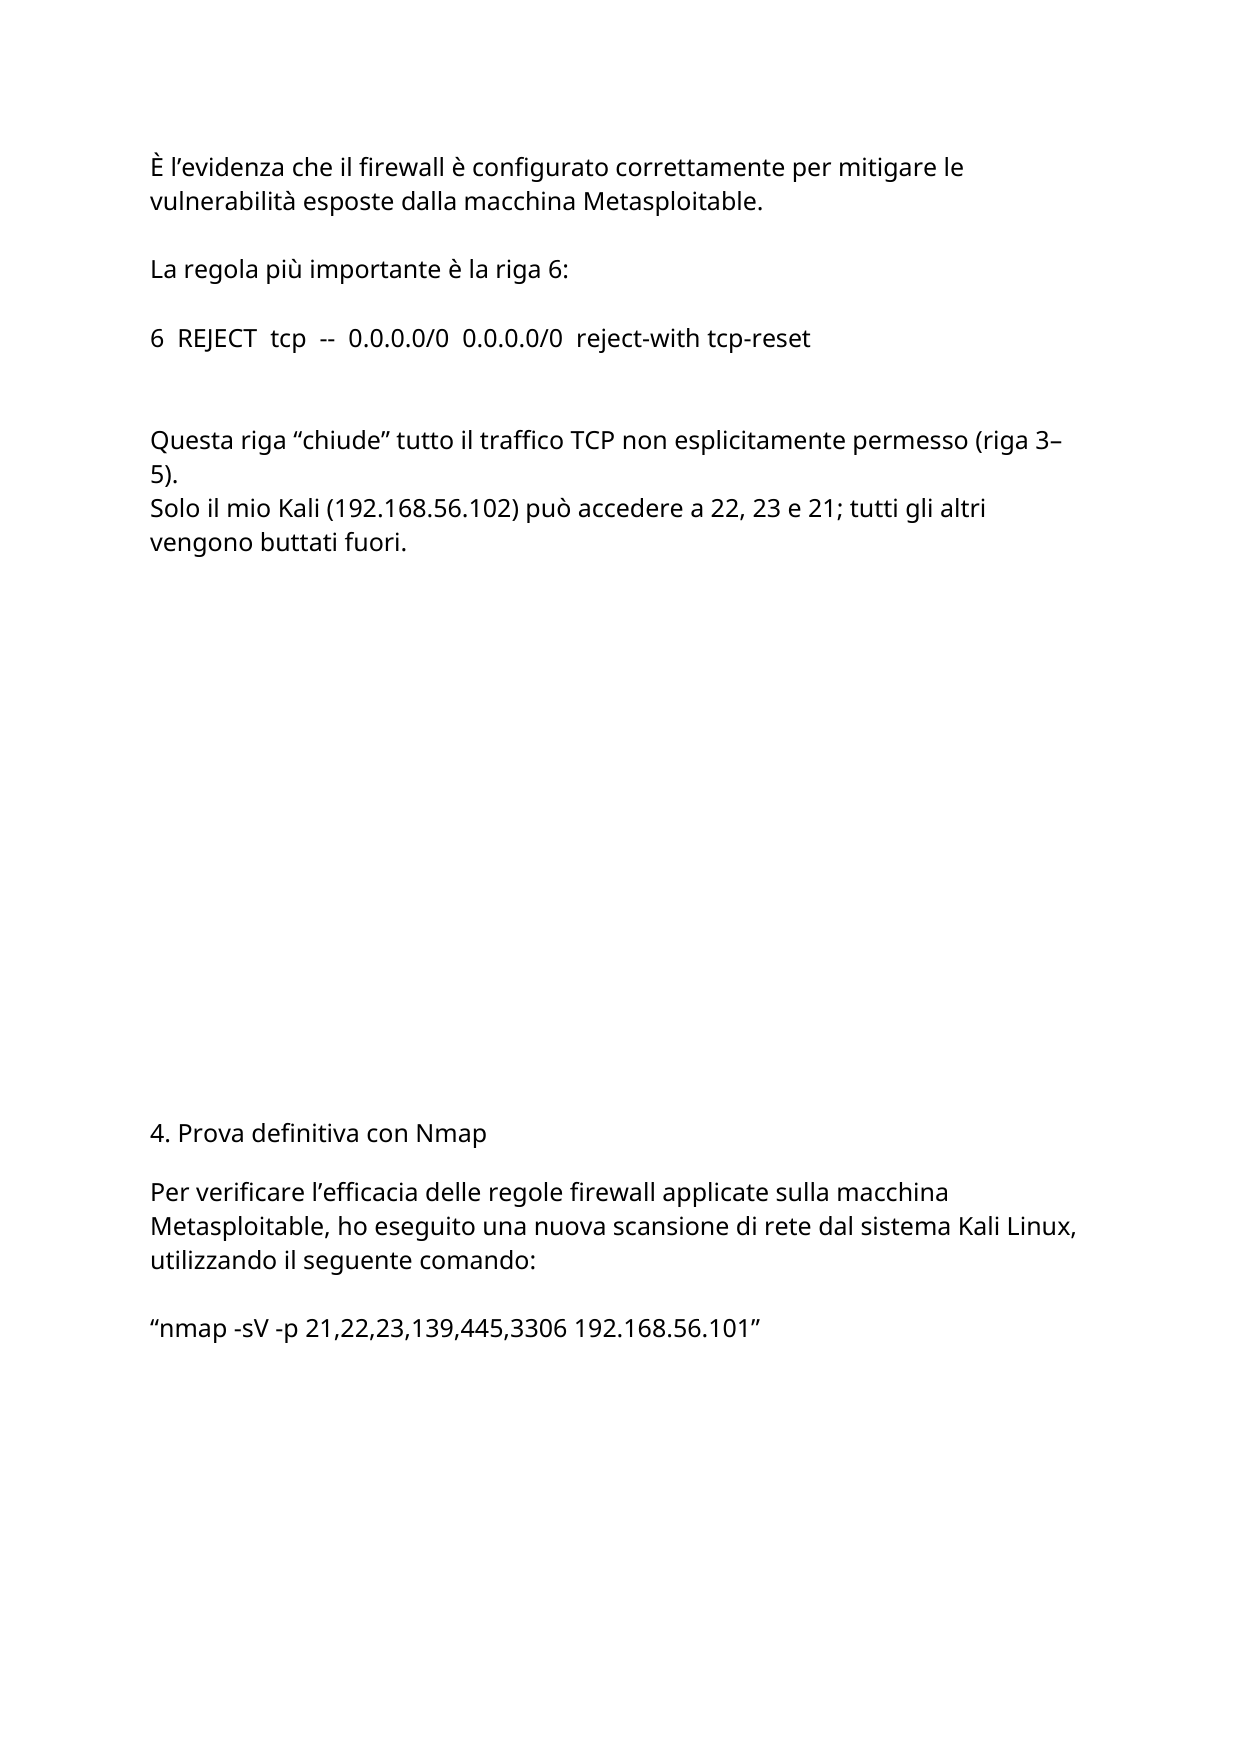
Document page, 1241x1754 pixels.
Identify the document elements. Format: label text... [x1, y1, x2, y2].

text Per verificare l’efficacia delle regole firewall applicate sulla macchina Metasploitable, ho eseguito una nuova scansione di rete dal sistema Kali Linux, utilizzando il seguente comando: “nmap -sV -p 21,22,23,139,445,3306 192.168.56.101” [150, 1174, 1090, 1345]
text È l’evidenza che il firewall è configurato correttamente per mitigare le vulnerabilità esposte dalla macchina Metasploitable. La regola più importante è la riga 6: 6 REJECT tcp -- 0.0.0.0/0 0.0.0.0/0 reject-with tcp-reset Questa riga “chiude” tutto il traffico TCP non esplicitamente permesso (riga 3–5). Solo il mio Kali (192.168.56.102) può accedere a 22, 23 e 21; tutti gli altri vengono buttati fuori. [150, 150, 1090, 559]
text 4. Prova definitiva con Nmap [150, 1115, 1090, 1149]
